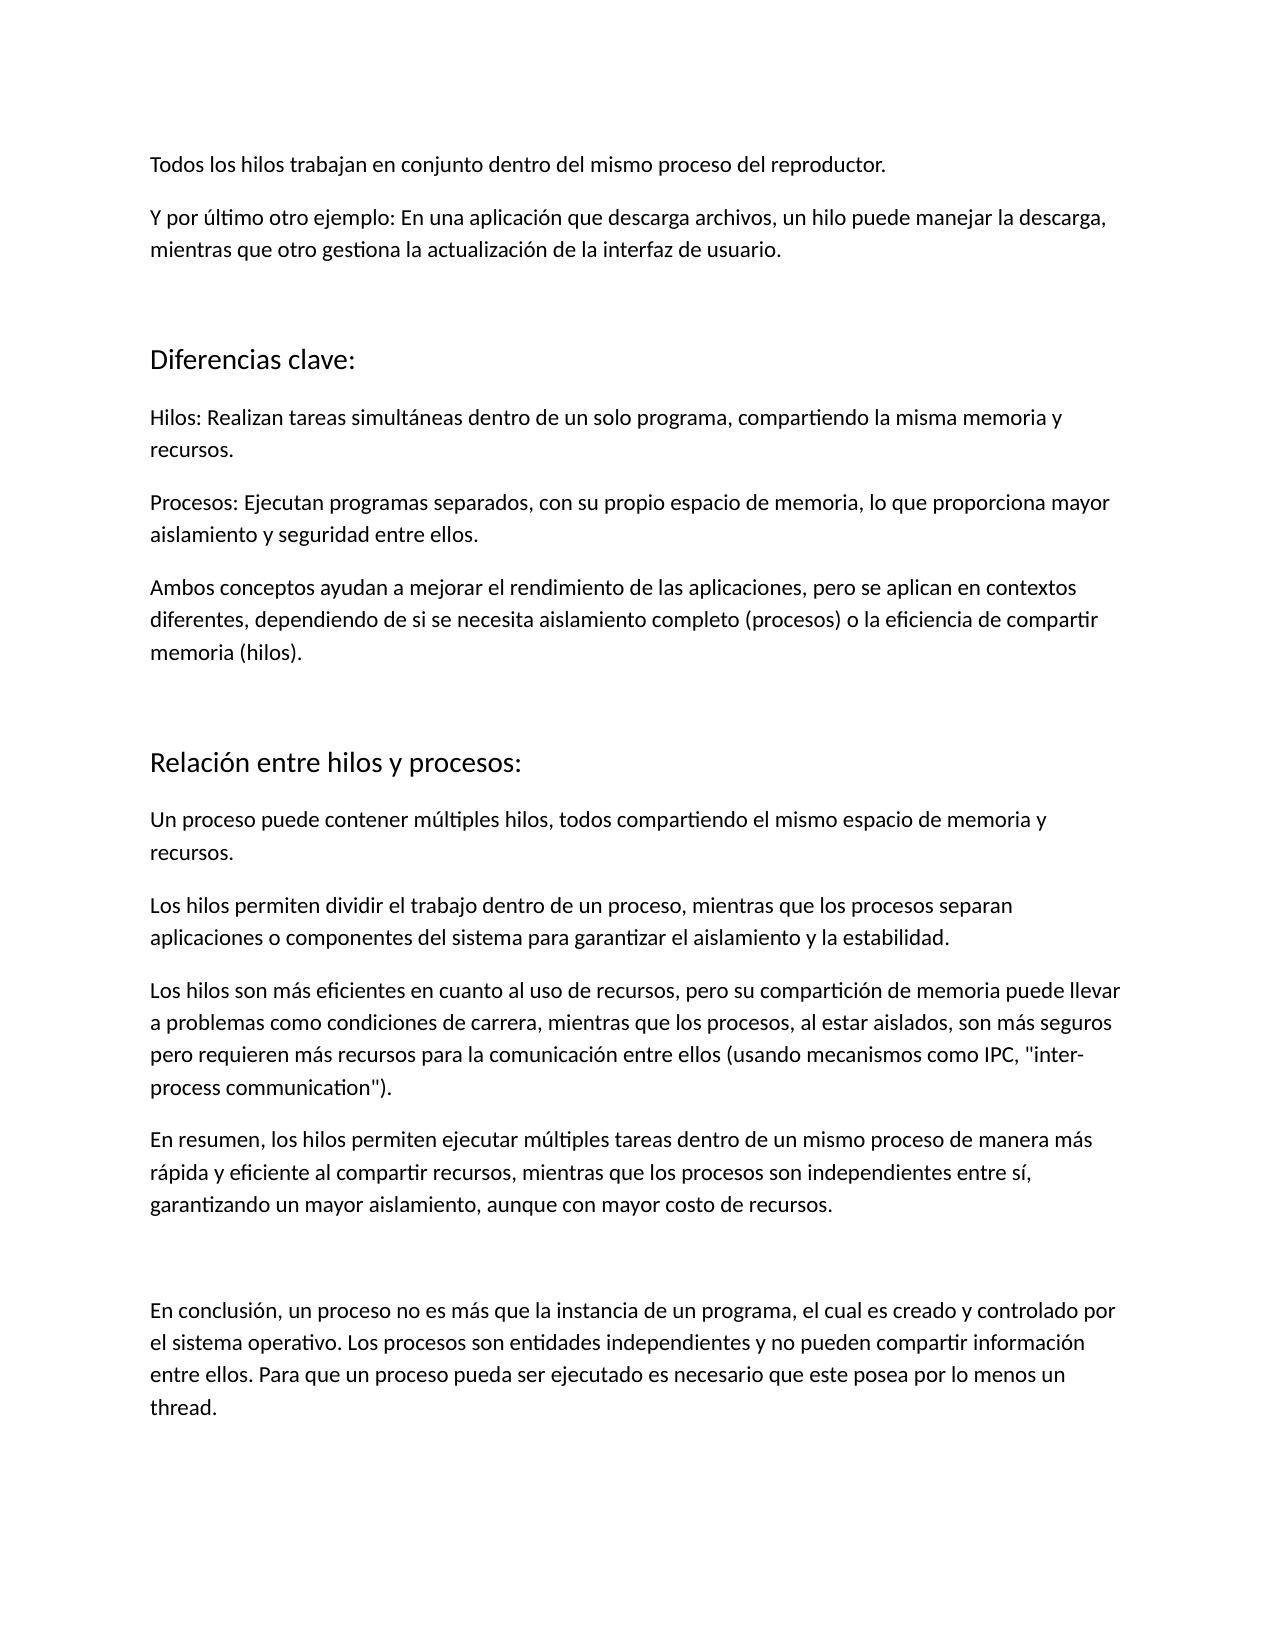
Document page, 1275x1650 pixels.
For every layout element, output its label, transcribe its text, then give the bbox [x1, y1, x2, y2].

text Y por último otro ejemplo: En una aplicación que descarga archivos, un hilo puede manejar la descarga, mientras que otro gestiona la actualización de la interfaz de usuario. [150, 203, 1125, 263]
text Relación entre hilos y procesos: [150, 744, 1125, 779]
text Ambos conceptos ayudan a mejorar el rendimiento de las aplicaciones, pero se aplican en contextos diferentes, dependiendo de si se necesita aislamiento completo (procesos) o la eficiencia de compartir memoria (hilos). [150, 573, 1125, 666]
text En conclusión, un proceso no es más que la instancia de un programa, el cual es creado y controlado por el sistema operativo. Los procesos son entidades independientes y no pueden compartir información entre ellos. Para que un proceso pueda ser ejecutado es necesario que este posea por lo menos un thread. [150, 1296, 1125, 1421]
text En resumen, los hilos permiten ejecutar múltiples tareas dentro de un mismo proceso de manera más rápida y eficiente al compartir recursos, mientras que los procesos son independientes entre sí, garantizando un mayor aislamiento, aunque con mayor costo de recursos. [150, 1126, 1125, 1218]
text Hilos: Realizan tareas simultáneas dentro de un solo programa, compartiendo la misma memoria y recursos. [150, 403, 1125, 463]
text Los hilos permiten dividir el trabajo dentro de un proceso, mientras que los procesos separan aplicaciones o componentes del sistema para garantizar el aislamiento y la estabilidad. [150, 891, 1125, 951]
text Los hilos son más eficientes en cuanto al uso de recursos, pero su compartición de memoria puede llevar a problemas como condiciones de carrera, mientras que los procesos, al estar aislados, son más seguros pero requieren más recursos para la comunicación entre ellos (usando mecanismos como IPC, "inter-process communication"). [150, 976, 1125, 1101]
text Todos los hilos trabajan en conjunto dentro del mismo proceso del reproductor. [150, 150, 1125, 178]
text Diferencias clave: [150, 341, 1125, 377]
text Procesos: Ejecutan programas separados, con su propio espacio de memoria, lo que proporciona mayor aislamiento y seguridad entre ellos. [150, 488, 1125, 548]
text Un proceso puede contener múltiples hilos, todos compartiendo el mismo espacio de memoria y recursos. [150, 806, 1125, 866]
